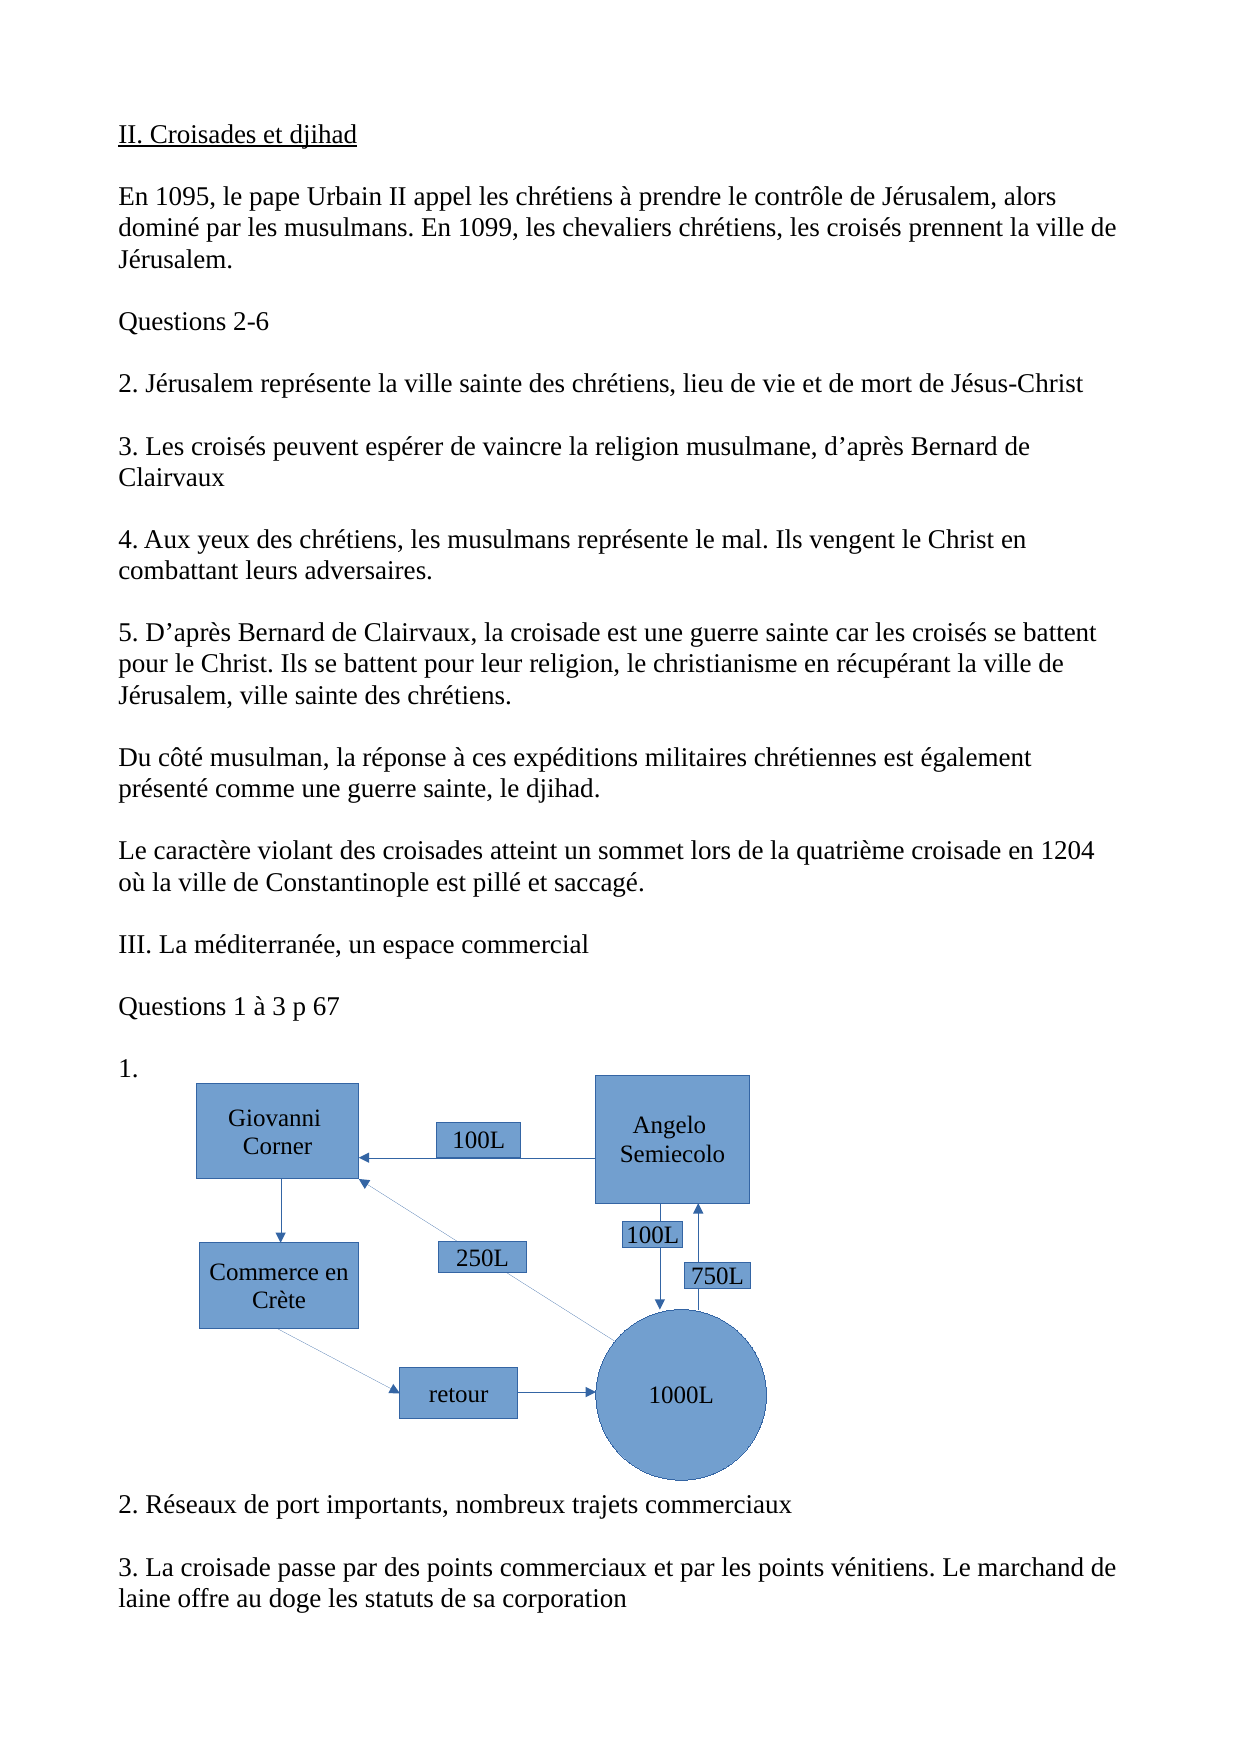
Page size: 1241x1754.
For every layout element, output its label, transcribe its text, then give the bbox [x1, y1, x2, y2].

text Questions 1 à 3 p 67 [118, 990, 1122, 1021]
text Du côté musulman, la réponse à ces expéditions militaires chrétiennes est également présenté comme une guerre sainte, le djihad. [118, 741, 1122, 803]
text En 1095, le pape Urbain II appel les chrétiens à prendre le contrôle de Jérusalem, alors dominé par les musulmans. En 1099, les chevaliers chrétiens, les croisés prennent la ville de Jérusalem. [118, 180, 1122, 274]
text 3. La croisade passe par des points commerciaux et par les points vénitiens. Le marchand de laine offre au doge les statuts de sa corporation [118, 1551, 1122, 1613]
text Questions 2-6 [118, 305, 1122, 336]
text 1. [118, 1052, 1122, 1084]
text II. Croisades et djihad [118, 118, 1122, 149]
text 3. Les croisés peuvent espérer de vaincre la religion musulmane, d’après Bernard de Clairvaux [118, 429, 1122, 492]
text III. La méditerranée, un espace commercial [118, 928, 1122, 959]
text 2. Jérusalem représente la ville sainte des chrétiens, lieu de vie et de mort de Jésus-Christ [118, 367, 1122, 398]
text 4. Aux yeux des chrétiens, les musulmans représente le mal. Ils vengent le Christ en combattant leurs adversaires. [118, 523, 1122, 585]
text 5. D’après Bernard de Clairvaux, la croisade est une guerre sainte car les croisés se battent pour le Christ. Ils se battent pour leur religion, le christianisme en récupérant la ville de Jérusalem, ville sainte des chrétiens. [118, 616, 1122, 710]
text 2. Réseaux de port importants, nombreux trajets commerciaux [118, 1488, 1122, 1520]
text Le caractère violant des croisades atteint un sommet lors de la quatrième croisade en 1204 où la ville de Constantinople est pillé et saccagé. [118, 834, 1122, 897]
